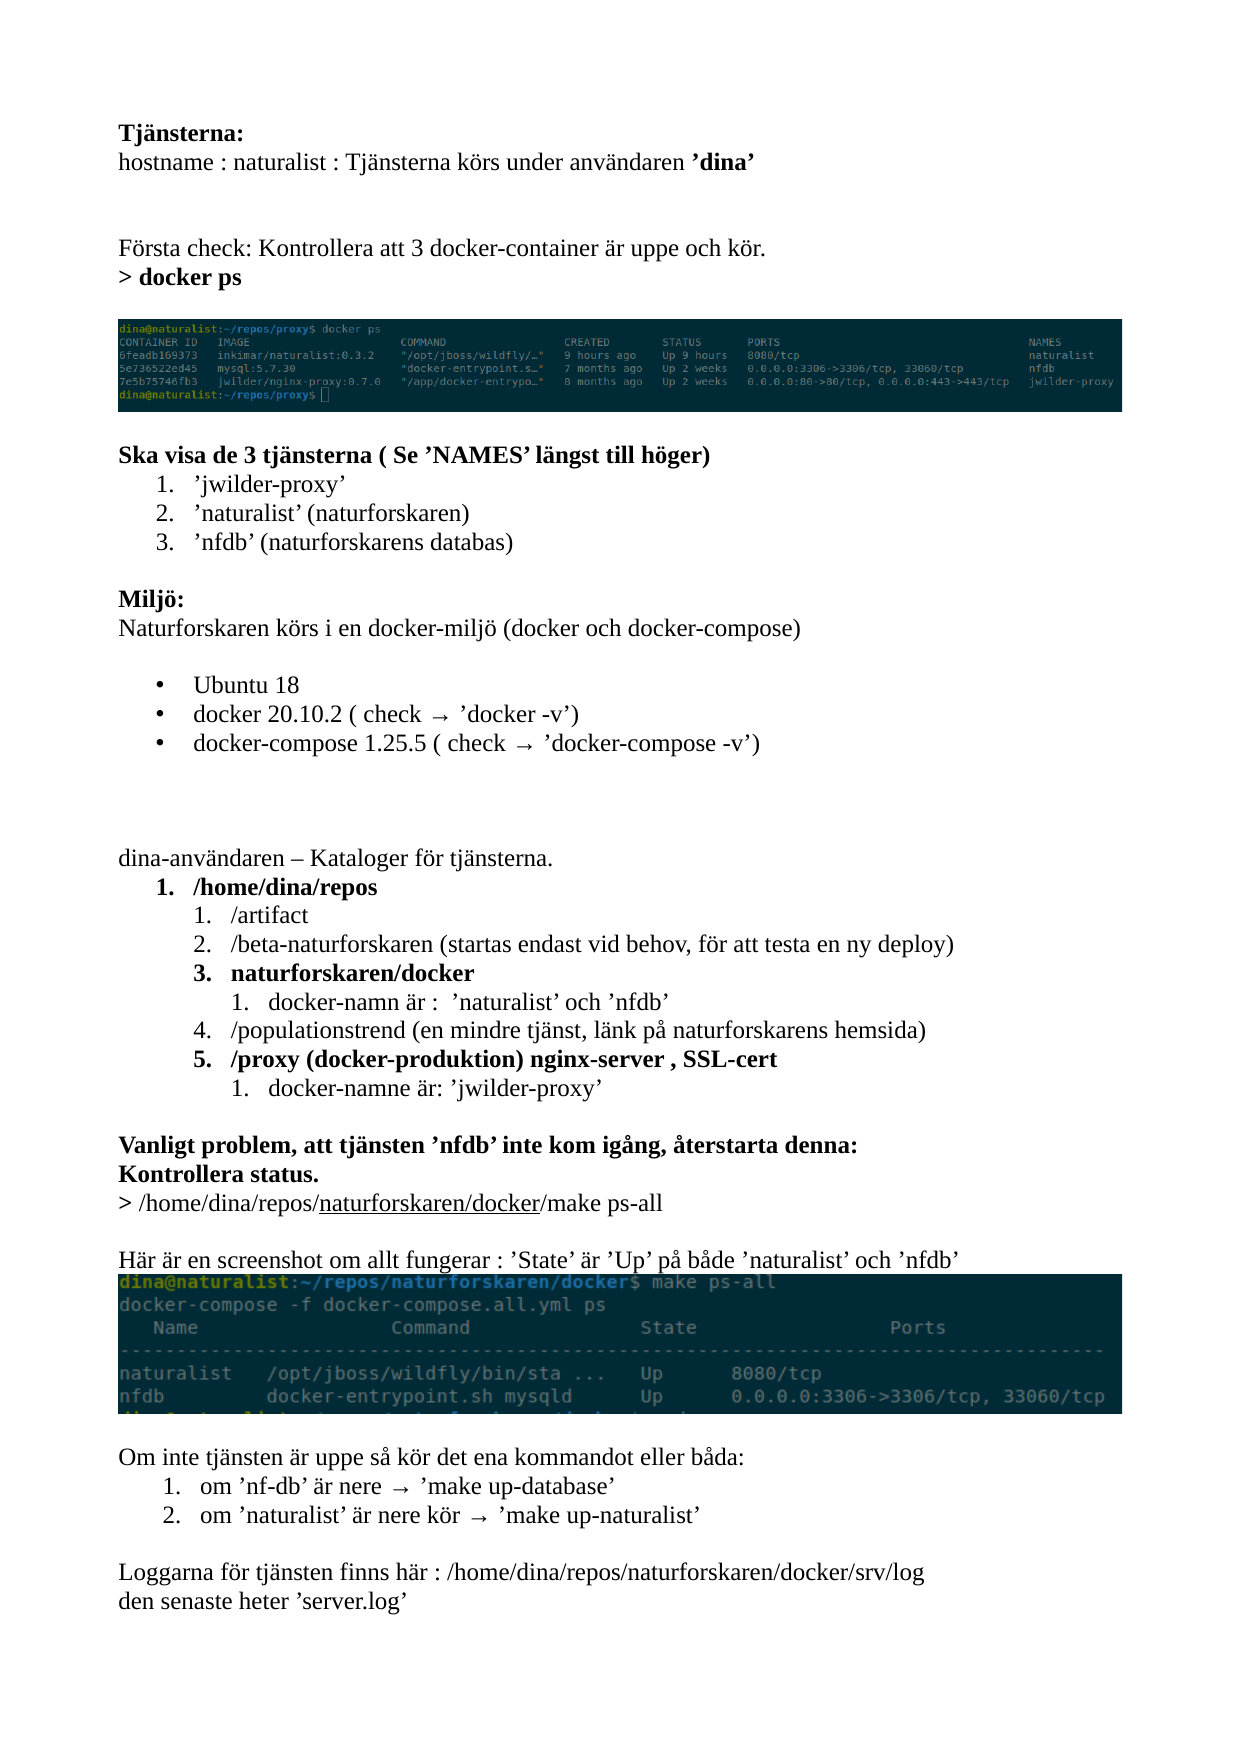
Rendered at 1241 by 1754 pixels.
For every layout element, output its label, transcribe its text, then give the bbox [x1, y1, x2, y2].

picture [950, 1390, 954, 1402]
picture [1050, 1390, 1059, 1402]
picture [506, 1393, 515, 1402]
picture [642, 1367, 651, 1379]
picture [360, 1298, 367, 1310]
picture [258, 1301, 265, 1311]
picture [598, 1301, 605, 1311]
picture [303, 1297, 310, 1310]
picture [552, 1301, 561, 1310]
picture [279, 1393, 288, 1402]
picture [586, 1279, 593, 1287]
picture [166, 1301, 175, 1311]
picture [755, 1390, 764, 1402]
picture [201, 1301, 208, 1311]
picture [540, 1279, 548, 1287]
picture [756, 1274, 763, 1288]
list Ubuntu 18 [156, 670, 1122, 699]
picture [484, 1366, 493, 1379]
picture [554, 1389, 558, 1402]
list docker 20.10.2 ( check → ’docker -v’) [156, 699, 1122, 728]
picture [441, 1366, 445, 1379]
picture [335, 1279, 367, 1291]
picture [562, 1274, 583, 1287]
text Ska visa de 3 tjänsterna ( Se ’NAMES’ längst till höger) [118, 440, 1122, 469]
list naturforskaren/docker [193, 958, 1122, 987]
text > /home/dina/repos/naturforskaren/docker/make ps-all [118, 1188, 1122, 1217]
picture [120, 1274, 151, 1288]
picture [393, 1370, 402, 1379]
picture [519, 1297, 525, 1311]
picture [404, 1393, 424, 1406]
picture [348, 1301, 355, 1311]
picture [313, 1395, 321, 1402]
picture [916, 1324, 923, 1333]
picture [393, 1279, 413, 1287]
picture [178, 1324, 198, 1333]
picture [960, 1393, 967, 1402]
picture [418, 1366, 422, 1379]
picture [460, 1279, 469, 1287]
picture [178, 1370, 185, 1379]
picture [564, 1297, 570, 1311]
picture [519, 1393, 526, 1406]
picture [432, 339, 441, 345]
picture [767, 1274, 774, 1288]
picture [552, 1276, 559, 1289]
picture [427, 1366, 435, 1379]
picture [971, 1393, 980, 1405]
list /beta-naturforskaren (startas endast vid behov, för att testa en ny deploy) [193, 929, 1122, 958]
picture [677, 1274, 685, 1288]
picture [314, 1276, 321, 1289]
picture [528, 1279, 537, 1287]
picture [744, 1278, 752, 1288]
text > docker ps [118, 262, 1122, 291]
picture [518, 1279, 526, 1287]
picture [154, 1276, 185, 1291]
picture [541, 1301, 548, 1314]
picture [1027, 1390, 1047, 1402]
text dina-användaren – Kataloger för tjänsterna. [118, 843, 1122, 872]
text Kontrollera status. [118, 1159, 1122, 1188]
picture [417, 1276, 423, 1287]
picture [140, 392, 160, 399]
list /artifact [193, 900, 1122, 929]
picture [144, 1301, 151, 1311]
picture [132, 1301, 141, 1311]
picture [530, 1393, 537, 1402]
picture [801, 1370, 809, 1379]
picture [484, 1389, 491, 1402]
picture [155, 1389, 164, 1402]
picture [563, 1389, 571, 1402]
picture [404, 1324, 413, 1333]
picture [642, 1322, 651, 1333]
text Miljö: [118, 584, 1122, 613]
picture [824, 1390, 832, 1402]
picture [155, 1370, 163, 1379]
picture [1043, 339, 1051, 345]
picture [256, 1274, 287, 1288]
picture [632, 1274, 640, 1290]
picture [244, 1274, 253, 1288]
text Loggarna för tjänsten finns här : /home/dina/repos/naturforskaren/docker/srv/log [118, 1557, 1122, 1586]
list /proxy (docker-produktion) nginx-server , SSL-cert [193, 1044, 1122, 1073]
picture [903, 1390, 911, 1402]
picture [392, 1322, 401, 1333]
picture [426, 1279, 435, 1287]
picture [1030, 339, 1037, 345]
picture [451, 1274, 457, 1287]
picture [132, 1370, 140, 1379]
picture [495, 1301, 503, 1311]
picture [800, 1390, 810, 1402]
picture [347, 1395, 355, 1402]
picture [507, 1297, 513, 1311]
text Om inte tjänsten är uppe så kör det ena kommandot eller båda: [118, 1442, 1122, 1471]
picture [405, 1301, 412, 1311]
picture [416, 1301, 424, 1311]
picture [654, 1278, 673, 1288]
picture [461, 1370, 469, 1380]
picture [131, 339, 138, 345]
picture [384, 1393, 390, 1402]
text Här är en screenshot om allt fungerar : ’State’ är ’Up’ på både ’naturalist’ och ’nfdb’ [118, 1245, 1122, 1274]
picture [778, 1390, 787, 1402]
picture [384, 1301, 390, 1310]
picture [143, 1389, 151, 1402]
picture [928, 1322, 932, 1333]
text hostname : naturalist : Tjänsterna körs under användaren ’dina’ [118, 147, 1122, 176]
list /home/dina/repos [156, 872, 1122, 900]
picture [325, 1279, 333, 1287]
picture [360, 1370, 367, 1379]
text Naturforskaren körs i en docker-miljö (docker och docker-compose) [118, 613, 1122, 642]
picture [135, 1389, 139, 1402]
picture [462, 1301, 469, 1311]
picture [654, 1370, 663, 1383]
picture [156, 1298, 163, 1310]
picture [452, 1366, 456, 1379]
list om ’naturalist’ är nere kör → ’make up-naturalist’ [162, 1500, 1122, 1529]
picture [223, 1301, 254, 1314]
picture [159, 339, 167, 345]
list docker-namn är : ’naturalist’ och ’nfdb’ [231, 987, 1122, 1015]
picture [279, 1370, 288, 1379]
picture [473, 1393, 480, 1402]
picture [370, 1279, 378, 1287]
picture [188, 1276, 219, 1288]
picture [412, 339, 426, 345]
list ’naturalist’ (naturforskaren) [156, 498, 1122, 527]
list docker-compose 1.25.5 ( check → ’docker-compose -v’) [156, 728, 1122, 757]
picture [540, 1393, 548, 1406]
picture [733, 1367, 741, 1379]
picture [212, 1301, 220, 1311]
picture [892, 1322, 901, 1333]
picture [914, 1390, 934, 1402]
picture [687, 1278, 696, 1288]
picture [835, 1390, 843, 1402]
picture [325, 1298, 333, 1311]
picture [654, 1393, 662, 1406]
picture [393, 1393, 401, 1406]
picture [460, 1320, 469, 1333]
list om ’nf-db’ är nere → ’make up-database’ [162, 1471, 1122, 1500]
picture [495, 1274, 504, 1287]
picture [416, 1324, 446, 1333]
picture [607, 1279, 617, 1287]
picture [530, 1370, 537, 1379]
picture [154, 1322, 174, 1333]
picture [903, 1324, 912, 1333]
picture [371, 1370, 378, 1379]
picture [710, 1278, 719, 1291]
picture [938, 1324, 945, 1333]
text den senaste heter ’server.log’ [118, 1586, 1122, 1615]
picture [291, 1393, 299, 1402]
picture [268, 1301, 277, 1311]
picture [744, 1367, 753, 1379]
picture [1085, 1393, 1092, 1402]
picture [812, 1370, 821, 1383]
picture [223, 1278, 243, 1288]
picture [732, 1390, 742, 1402]
picture [1017, 1390, 1024, 1402]
picture [427, 1301, 458, 1314]
picture [642, 1390, 651, 1402]
picture [140, 326, 160, 333]
picture [251, 393, 258, 400]
picture [880, 1394, 889, 1401]
picture [291, 1370, 300, 1383]
picture [251, 328, 258, 334]
picture [121, 1298, 129, 1311]
list ’jwilder-proxy’ [156, 469, 1122, 498]
picture [665, 1324, 673, 1333]
picture [326, 1370, 330, 1383]
picture [597, 1274, 605, 1287]
picture [180, 1301, 186, 1310]
picture [586, 1301, 594, 1314]
picture [656, 1322, 660, 1333]
picture [450, 1324, 457, 1333]
picture [336, 1301, 345, 1311]
picture [505, 1279, 515, 1287]
picture [472, 1301, 481, 1311]
picture [473, 1279, 481, 1287]
picture [439, 1279, 447, 1287]
picture [268, 1389, 276, 1402]
text Tjänsterna: [118, 118, 1122, 147]
picture [756, 1367, 764, 1379]
picture [892, 1390, 900, 1402]
picture [723, 1278, 729, 1288]
list docker-namne är: ’jwilder-proxy’ [231, 1073, 1122, 1102]
picture [766, 1367, 776, 1379]
picture [370, 1301, 379, 1311]
picture [846, 1390, 866, 1402]
picture [1096, 1393, 1105, 1406]
text Vanligt problem, att tjänsten ’nfdb’ inte kom igång, återstarta denna: [118, 1130, 1122, 1159]
list /populationstrend (en mindre tjänst, länk på naturforskarens hemsida) [193, 1015, 1122, 1044]
picture [687, 1324, 696, 1331]
picture [382, 1276, 389, 1289]
picture [1005, 1390, 1013, 1402]
picture [303, 1389, 310, 1402]
text Första check: Kontrollera att 3 docker-container är uppe och kör. [118, 233, 1122, 262]
picture [168, 1370, 175, 1379]
picture [336, 1366, 356, 1379]
picture [678, 1322, 683, 1333]
picture [620, 1279, 628, 1287]
list ’nfdb’ (naturforskarens databas) [156, 527, 1122, 555]
picture [552, 1370, 560, 1379]
